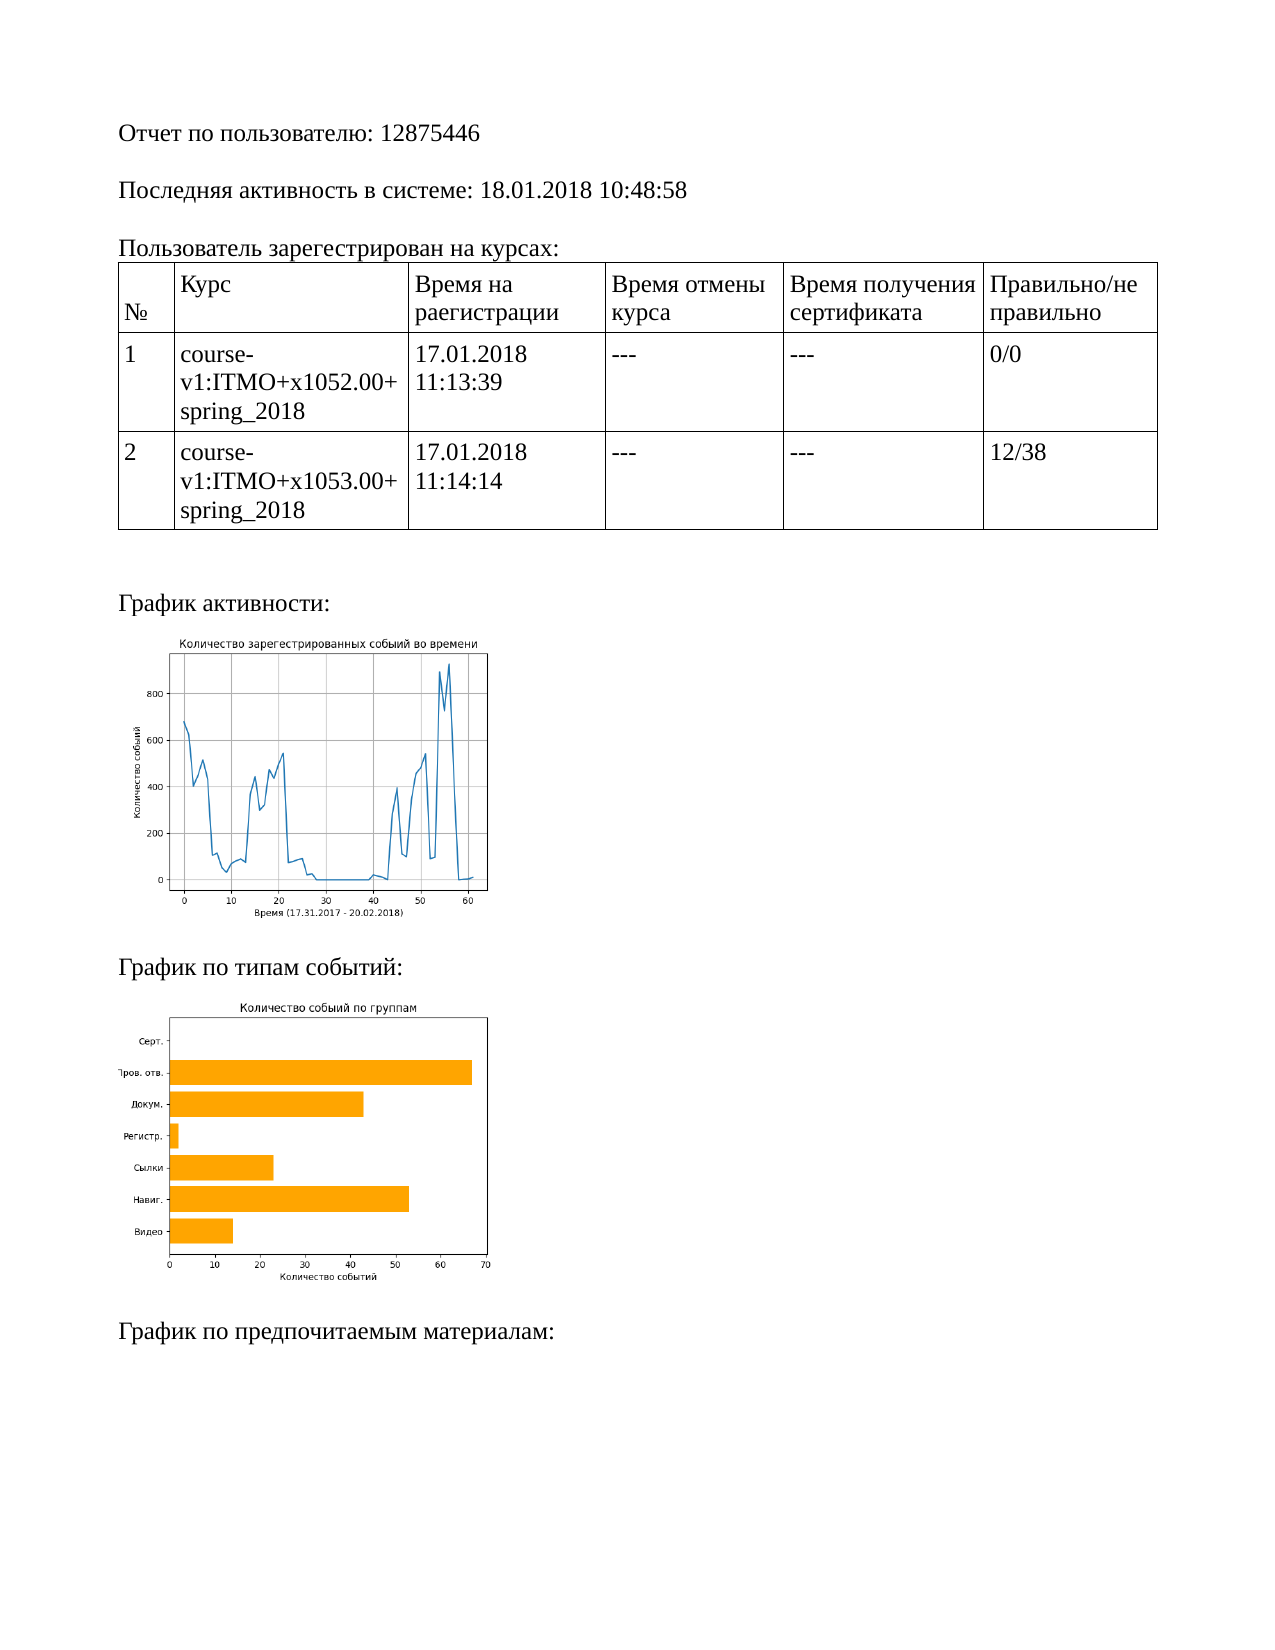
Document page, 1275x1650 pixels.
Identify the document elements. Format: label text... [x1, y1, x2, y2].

picture [118, 616, 528, 924]
table_cell 17.01.2018 11:14:14 [409, 432, 605, 529]
table_header Время на раегистрации [409, 263, 605, 332]
table_cell --- [606, 333, 783, 431]
table_cell course-v1:ITMO+x1052.00+spring_2018 [175, 333, 408, 431]
table_header Время отмены курса [606, 263, 783, 332]
table_cell --- [606, 432, 783, 529]
table_header Время получения сертификата [784, 263, 983, 332]
text График активности: [118, 588, 1157, 617]
table_cell 1 [119, 333, 174, 431]
table_cell --- [784, 432, 983, 529]
table_header Правильно/не правильно [984, 263, 1157, 332]
text График по типам событий: [118, 952, 1157, 981]
table_cell 2 [119, 432, 174, 529]
text График по предпочитаемым материалам: [118, 1316, 1157, 1345]
table_cell 17.01.2018 11:13:39 [409, 333, 605, 431]
picture [118, 981, 528, 1288]
table_cell 0/0 [984, 333, 1157, 431]
text Пользователь зарегестрирован на курсах: [118, 233, 1157, 262]
text Последняя активность в системе: 18.01.2018 10:48:58 [118, 176, 1157, 204]
table_header № [119, 263, 174, 332]
table_cell 12/38 [984, 432, 1157, 529]
text Отчет по пользователю: 12875446 [118, 118, 1157, 147]
table_cell course-v1:ITMO+x1053.00+spring_2018 [175, 432, 408, 529]
table_header Курс [175, 263, 408, 332]
table_cell --- [784, 333, 983, 431]
